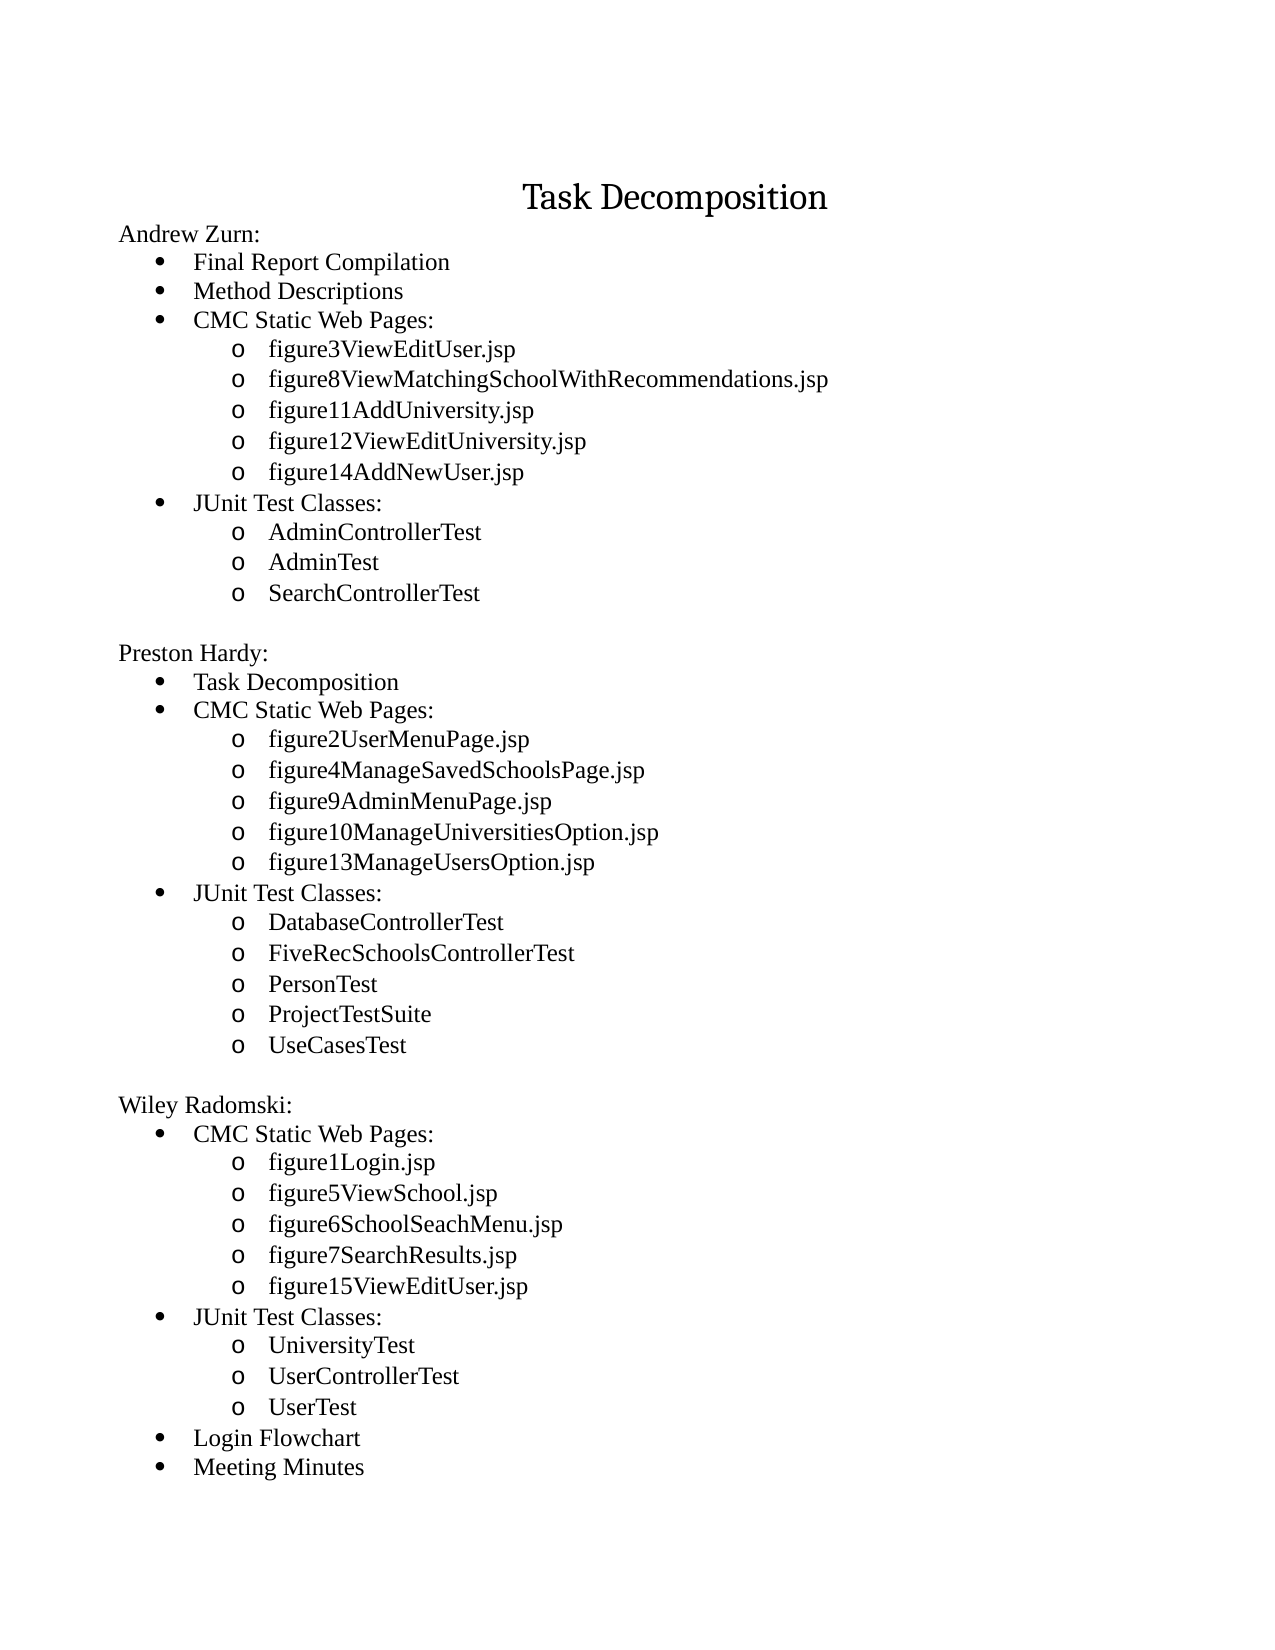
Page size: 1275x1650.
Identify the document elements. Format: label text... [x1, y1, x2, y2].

text Andrew Zurn: [118, 219, 1157, 247]
list Final Report Compilation [156, 247, 1157, 276]
list figure6SchoolSeachMenu.jsp [231, 1209, 1157, 1240]
list UseCasesTest [231, 1030, 1157, 1061]
list Login Flowchart [156, 1423, 1157, 1452]
list JUnit Test Classes: [156, 1302, 1157, 1330]
list Task Decomposition [193, 176, 1157, 219]
list Task Decomposition [156, 667, 1157, 695]
list figure14AddNewUser.jsp [231, 457, 1157, 488]
list Meeting Minutes [156, 1452, 1157, 1480]
list figure15ViewEditUser.jsp [231, 1271, 1157, 1302]
list JUnit Test Classes: [156, 878, 1157, 907]
list figure10ManageUniversitiesOption.jsp [231, 817, 1157, 847]
list FiveRecSchoolsControllerTest [231, 938, 1157, 969]
list figure13ManageUsersOption.jsp [231, 847, 1157, 878]
list UniversityTest [231, 1330, 1157, 1361]
list figure11AddUniversity.jsp [231, 395, 1157, 426]
text Wiley Radomski: [118, 1090, 1157, 1119]
list CMC Static Web Pages: [156, 695, 1157, 724]
list figure8ViewMatchingSchoolWithRecommendations.jsp [231, 364, 1157, 395]
list CMC Static Web Pages: [156, 1119, 1157, 1147]
list figure12ViewEditUniversity.jsp [231, 426, 1157, 457]
list figure7SearchResults.jsp [231, 1240, 1157, 1271]
text Preston Hardy: [118, 638, 1157, 667]
list ProjectTestSuite [231, 999, 1157, 1030]
list figure5ViewSchool.jsp [231, 1178, 1157, 1209]
list AdminControllerTest [231, 517, 1157, 547]
list JUnit Test Classes: [156, 488, 1157, 517]
list CMC Static Web Pages: [156, 305, 1157, 334]
list figure4ManageSavedSchoolsPage.jsp [231, 755, 1157, 786]
list figure3ViewEditUser.jsp [231, 334, 1157, 364]
list PersonTest [231, 969, 1157, 999]
list figure1Login.jsp [231, 1147, 1157, 1178]
list Method Descriptions [156, 276, 1157, 305]
list AdminTest [231, 547, 1157, 578]
list DatabaseControllerTest [231, 907, 1157, 938]
list UserControllerTest [231, 1361, 1157, 1392]
list figure9AdminMenuPage.jsp [231, 786, 1157, 817]
list SearchControllerTest [231, 578, 1157, 609]
list UserTest [231, 1392, 1157, 1423]
list figure2UserMenuPage.jsp [231, 724, 1157, 755]
